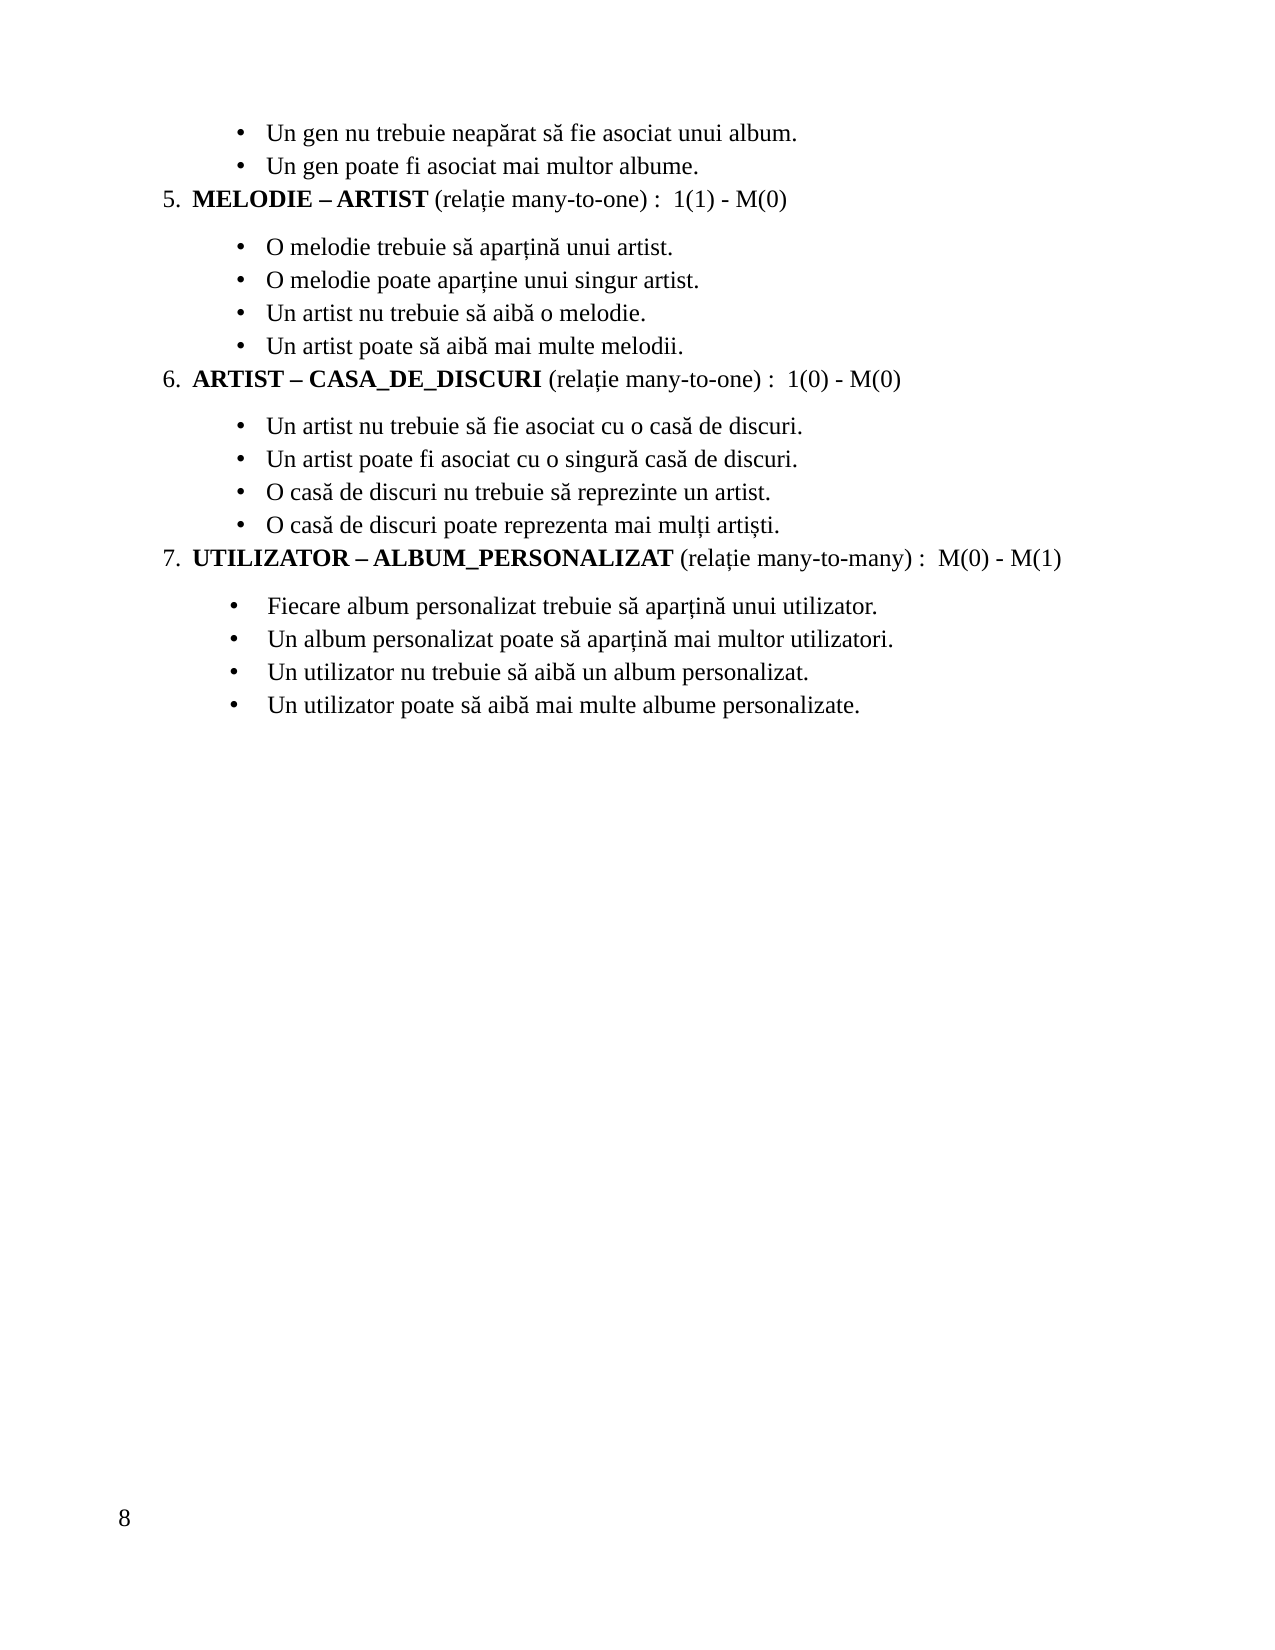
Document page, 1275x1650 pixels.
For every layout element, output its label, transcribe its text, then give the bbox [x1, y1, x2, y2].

list Un artist nu trebuie să fie asociat cu o casă de discuri. [236, 411, 1157, 440]
list Un artist poate fi asociat cu o singură casă de discuri. [236, 444, 1157, 473]
list ARTIST – CASA_DE_DISCURI (relație many-to-one) : 1(0) - M(0) [162, 364, 1157, 393]
list Un gen poate fi asociat mai multor albume. [236, 151, 1157, 180]
list Un artist poate să aibă mai multe melodii. [236, 331, 1157, 359]
list Un artist nu trebuie să aibă o melodie. [236, 298, 1157, 327]
list Un gen nu trebuie neapărat să fie asociat unui album. [236, 118, 1157, 147]
list O casă de discuri nu trebuie să reprezinte un artist. [236, 477, 1157, 506]
list MELODIE – ARTIST (relație many-to-one) : 1(1) - M(0) [162, 184, 1157, 213]
list Un utilizator nu trebuie să aibă un album personalizat. [229, 657, 1157, 686]
list Fiecare album personalizat trebuie să aparțină unui utilizator. [229, 591, 1157, 620]
list Un utilizator poate să aibă mai multe albume personalizate. [229, 690, 1157, 719]
list O melodie trebuie să aparțină unui artist. [236, 232, 1157, 261]
list O casă de discuri poate reprezenta mai mulți artiști. [236, 511, 1157, 539]
list O melodie poate aparține unui singur artist. [236, 265, 1157, 293]
list Un album personalizat poate să aparțină mai multor utilizatori. [229, 624, 1157, 653]
list UTILIZATOR – ALBUM_PERSONALIZAT (relație many-to-many) : M(0) - M(1) [162, 543, 1157, 572]
